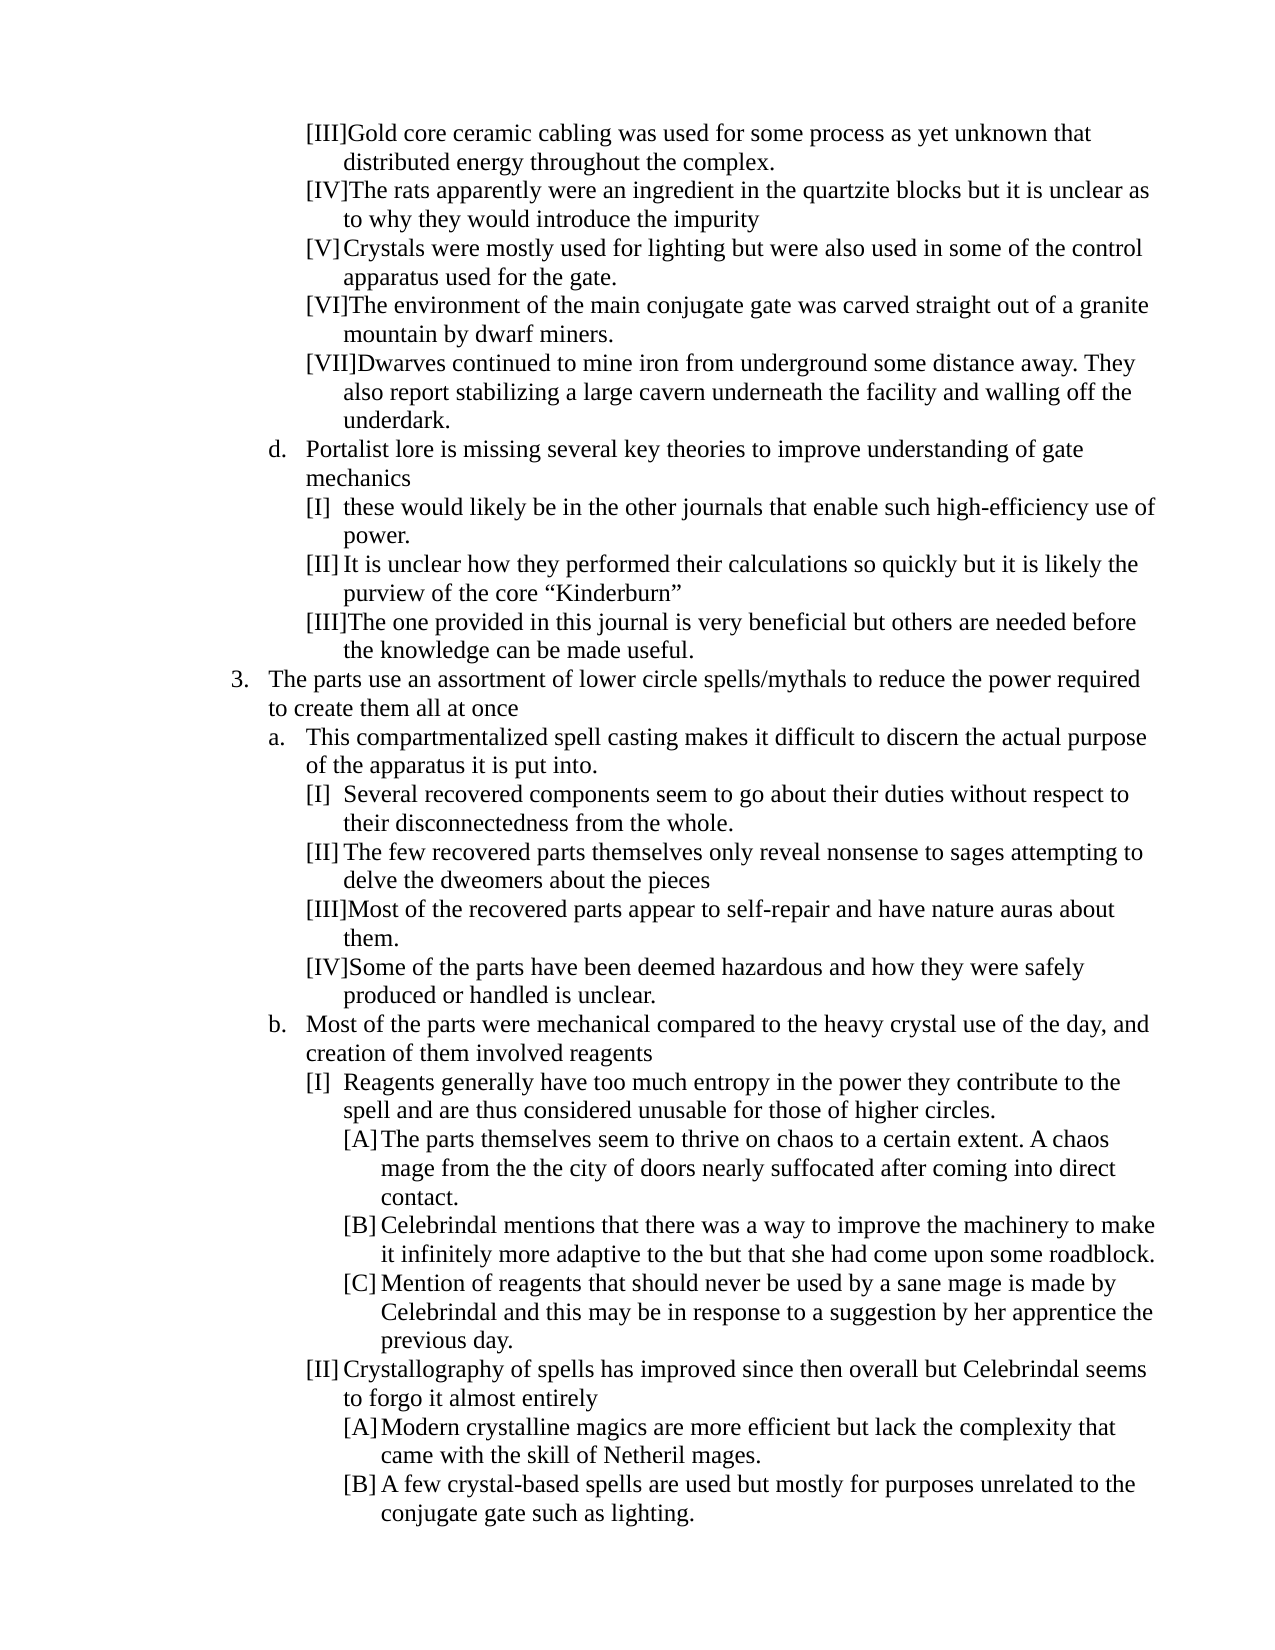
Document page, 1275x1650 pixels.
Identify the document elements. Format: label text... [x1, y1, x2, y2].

list The parts themselves seem to thrive on chaos to a certain extent. A chaos mage from the the city of doors nearly suffocated after coming into direct contact. [343, 1124, 1157, 1211]
list A few crystal-based spells are used but mostly for purposes unrelated to the conjugate gate such as lighting. [343, 1469, 1157, 1527]
list Modern crystalline magics are more efficient but lack the complexity that came with the skill of Netheril mages. [343, 1412, 1157, 1469]
list Several recovered components seem to go about their duties without respect to their disconnectedness from the whole. [306, 779, 1157, 837]
list Crystallography of spells has improved since then overall but Celebrindal seems to forgo it almost entirely [306, 1354, 1157, 1412]
list Some of the parts have been deemed hazardous and how they were safely produced or handled is unclear. [306, 952, 1157, 1009]
list Most of the recovered parts appear to self-repair and have nature auras about them. [306, 894, 1157, 952]
list The rats apparently were an ingredient in the quartzite blocks but it is unclear as to why they would introduce the impurity [306, 176, 1157, 233]
list Most of the parts were mechanical compared to the heavy crystal use of the day, and creation of them involved reagents [268, 1009, 1157, 1067]
list these would likely be in the other journals that enable such high-efficiency use of power. [306, 492, 1157, 549]
list Dwarves continued to mine iron from underground some distance away. They also report stabilizing a large cavern underneath the facility and walling off the underdark. [306, 348, 1157, 434]
list It is unclear how they performed their calculations so quickly but it is likely the purview of the core “Kinderburn” [306, 549, 1157, 607]
list Crystals were mostly used for lighting but were also used in some of the control apparatus used for the gate. [306, 233, 1157, 291]
list The parts use an assortment of lower circle spells/mythals to reduce the power required to create them all at once [231, 664, 1157, 722]
list Portalist lore is missing several key theories to improve understanding of gate mechanics [268, 434, 1157, 492]
list Mention of reagents that should never be used by a sane mage is made by Celebrindal and this may be in response to a suggestion by her apprentice the previous day. [343, 1268, 1157, 1354]
list Gold core ceramic cabling was used for some process as yet unknown that distributed energy throughout the complex. [306, 118, 1157, 176]
list The environment of the main conjugate gate was carved straight out of a granite mountain by dwarf miners. [306, 291, 1157, 348]
list Celebrindal mentions that there was a way to improve the machinery to make it infinitely more adaptive to the but that she had come upon some roadblock. [343, 1211, 1157, 1268]
list The few recovered parts themselves only reveal nonsense to sages attempting to delve the dweomers about the pieces [306, 837, 1157, 894]
list Reagents generally have too much entropy in the power they contribute to the spell and are thus considered unusable for those of higher circles. [306, 1067, 1157, 1124]
list This compartmentalized spell casting makes it difficult to discern the actual purpose of the apparatus it is put into. [268, 722, 1157, 779]
list The one provided in this journal is very beneficial but others are needed before the knowledge can be made useful. [306, 607, 1157, 664]
